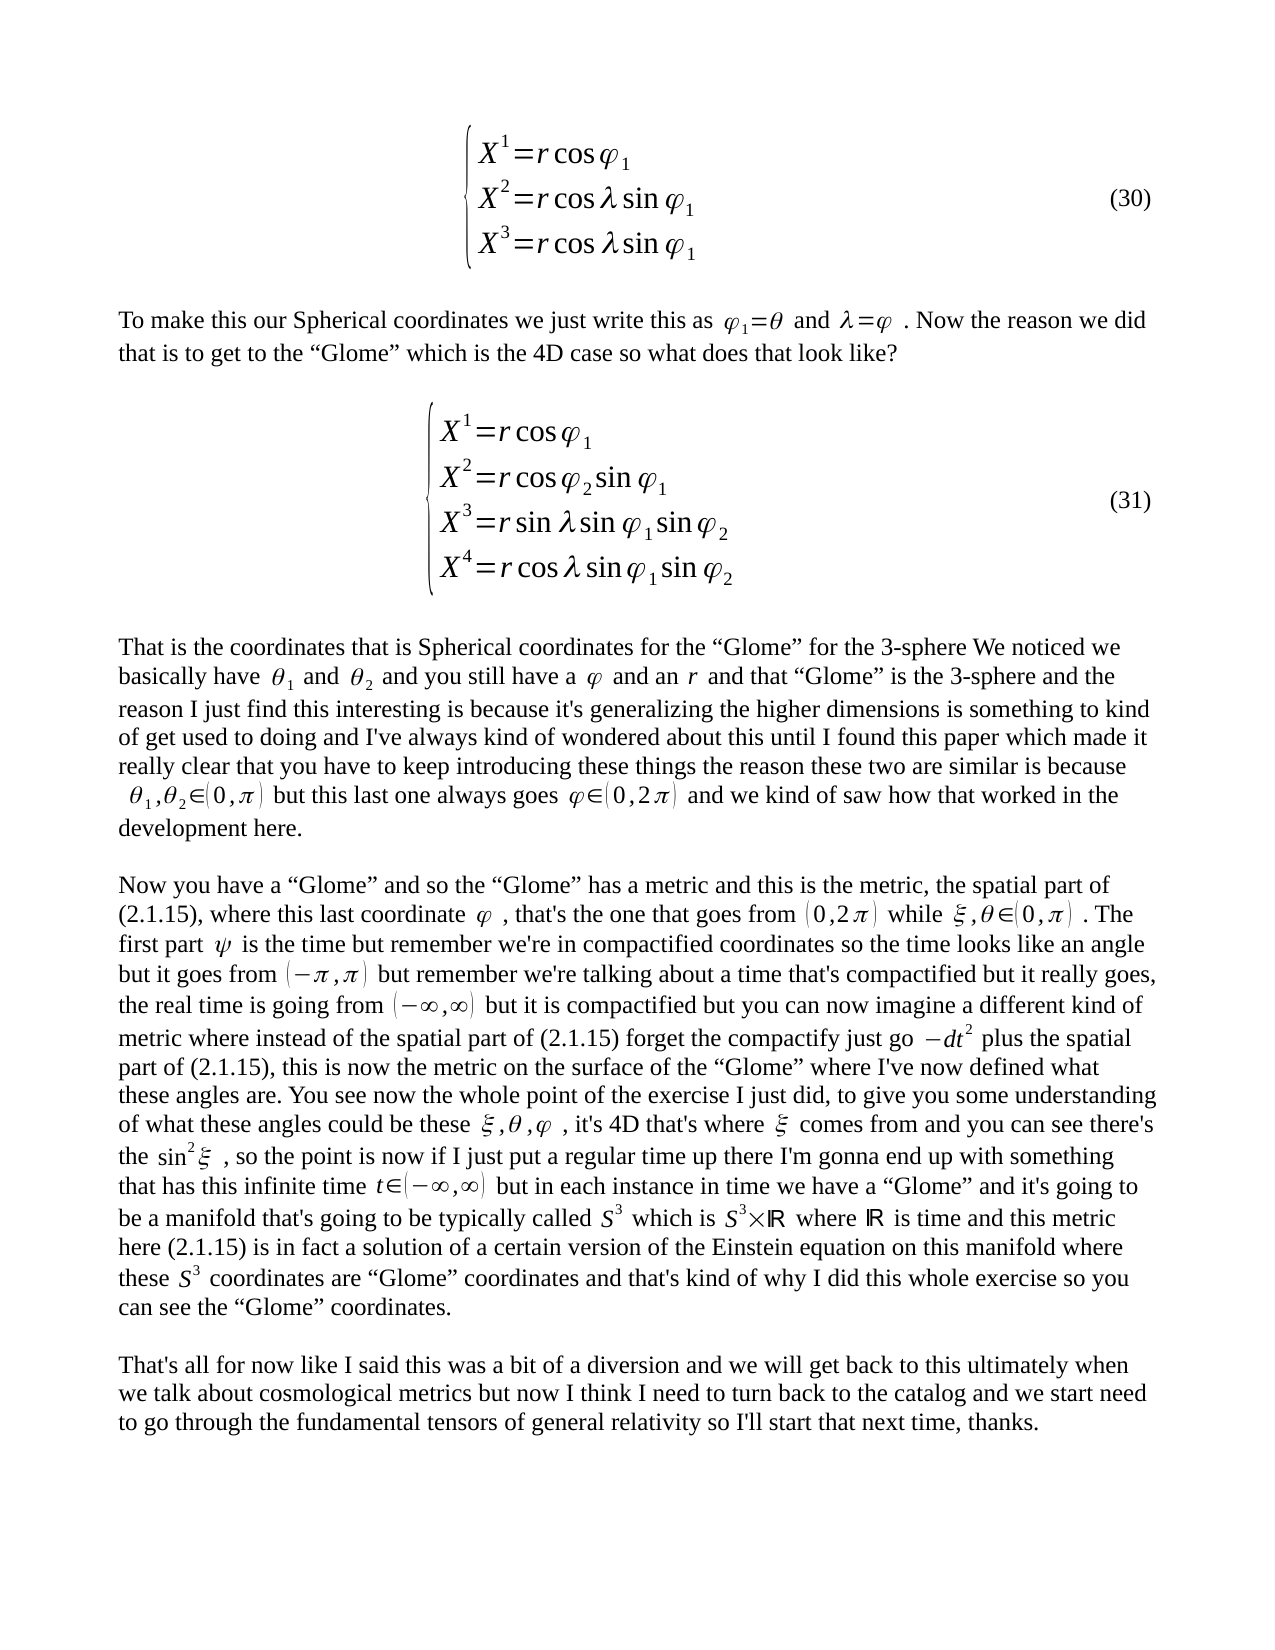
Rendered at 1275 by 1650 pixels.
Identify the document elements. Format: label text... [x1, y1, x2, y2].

table_header (30) [1041, 118, 1157, 277]
text That is the coordinates that is Spherical coordinates for the “Glome” for the 3-sphere We noticed we basically haveandand you still have aand anand that “Glome” is the 3-sphere and the reason I just find this interesting is because it's generalizing the higher dimensions is something to kind of get used to doing and I've always kind of wondered about this until I found this paper which made it really clear that you have to keep introducing these things the reason these two are similar is because [118, 632, 1157, 780]
table_header (31) [1041, 396, 1157, 604]
text but this last one always goesand we kind of saw how that worked in the development here. [118, 780, 1157, 841]
table_header [118, 396, 1041, 604]
text That's all for now like I said this was a bit of a diversion and we will get back to this ultimately when we talk about cosmological metrics but now I think I need to turn back to the catalog and we start need to go through the fundamental tensors of general relativity so I'll start that next time, thanks. [118, 1350, 1157, 1436]
text Now you have a “Glome” and so the “Glome” has a metric and this is the metric, the spatial part of (2.1.15), where this last coordinate, that's the one that goes fromwhile. The first partis the time but remember we're in compactified coordinates so the time looks like an angle but it goes frombut remember we're talking about a time that's compactified but it really goes, the real time is going frombut it is compactified but you can now imagine a different kind of metric where instead of the spatial part of (2.1.15) forget the compactify just goplus the spatial part of (2.1.15), this is now the metric on the surface of the “Glome” where I've now defined what these angles are. You see now the whole point of the exercise I just did, to give you some understanding of what these angles could be these, it's 4D that's wherecomes from and you can see there's the, so the point is now if I just put a regular time up there I'm gonna end up with something that has this infinite timebut in each instance in time we have a “Glome” and it's going to be a manifold that's going to be typically calledwhich iswhereis time and this metric here (2.1.15) is in fact a solution of a certain version of the Einstein equation on this manifold where thesecoordinates are “Glome” coordinates and that's kind of why I did this whole exercise so you can see the “Glome” coordinates. [118, 870, 1157, 1321]
text To make this our Spherical coordinates we just write this asand. Now the reason we did that is to get to the “Glome” which is the 4D case so what does that look like? [118, 306, 1157, 367]
table_header [118, 118, 1041, 277]
